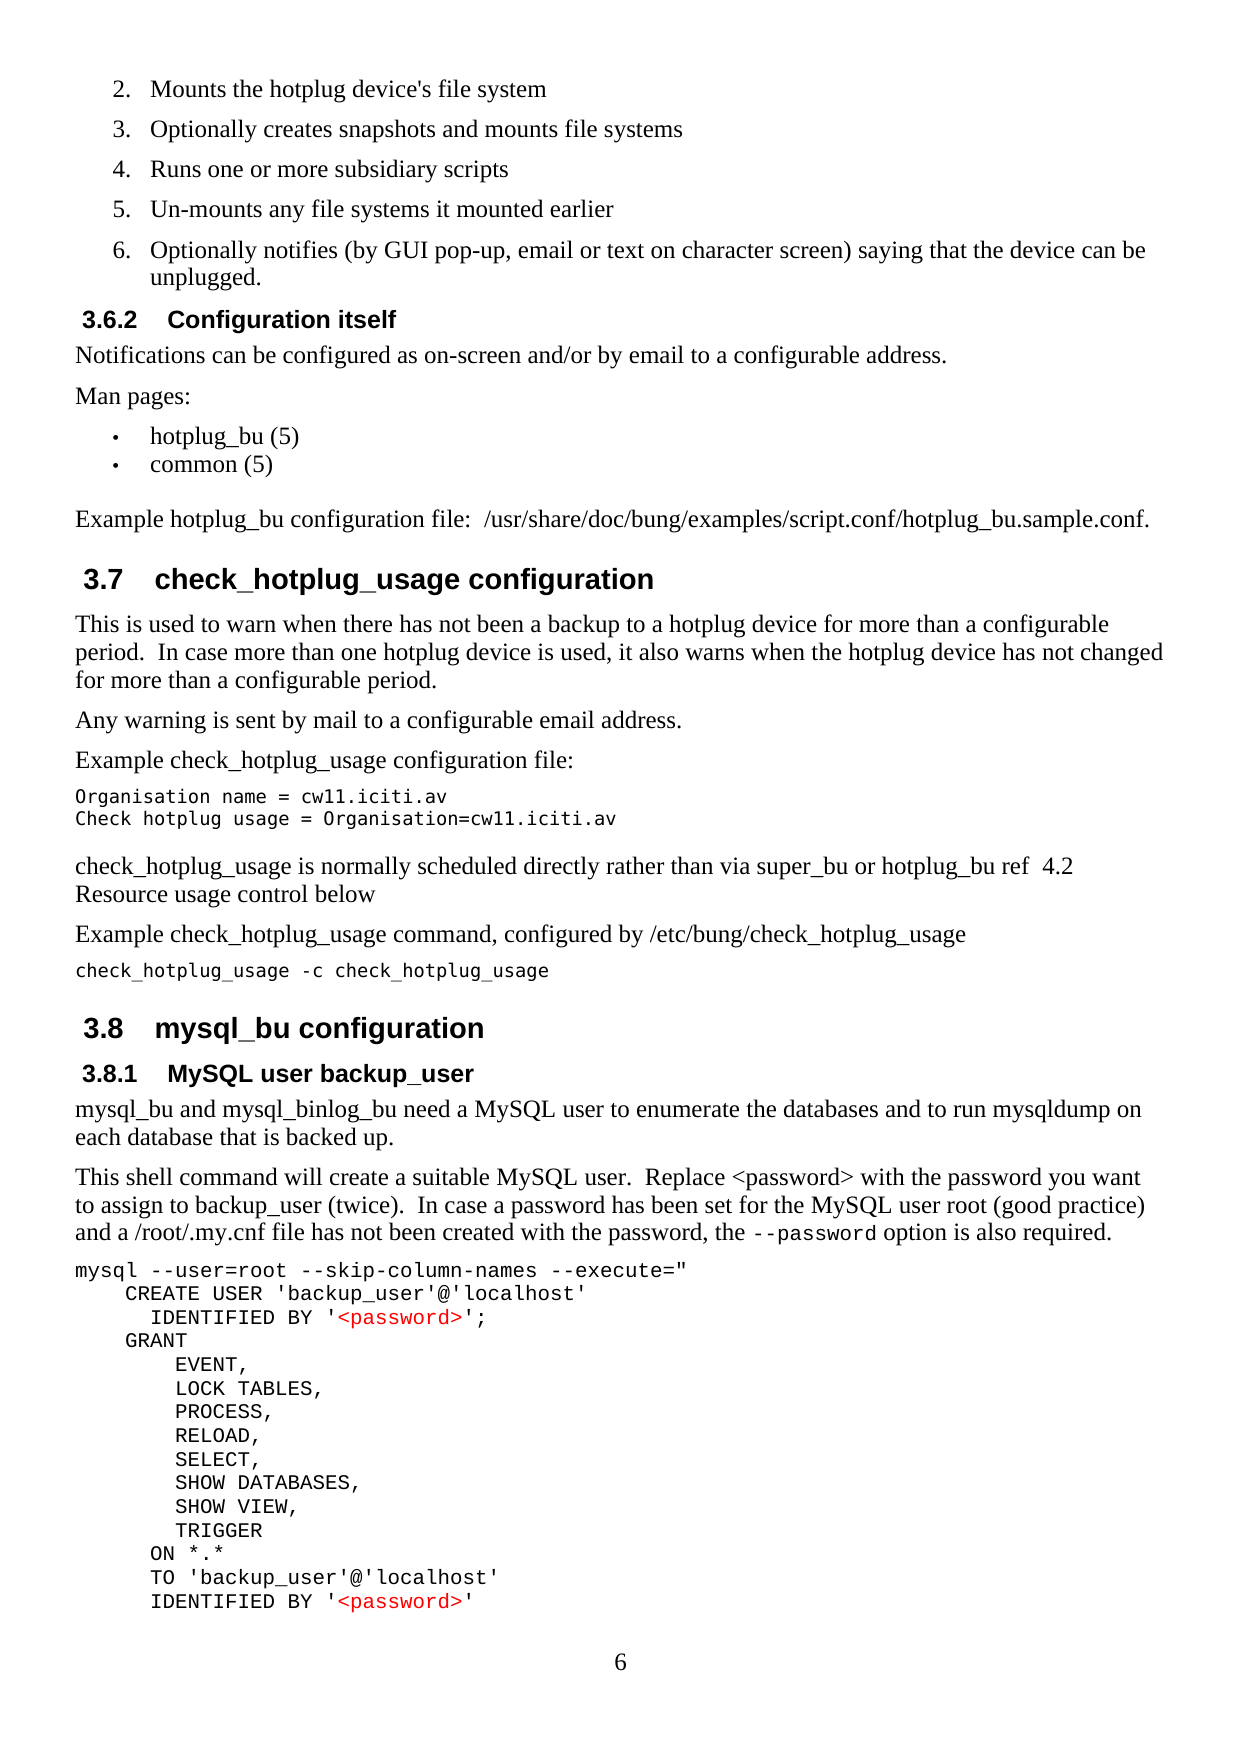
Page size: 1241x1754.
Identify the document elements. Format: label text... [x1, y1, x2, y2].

text Example hotplug_bu configuration file: /usr/share/doc/bung/examples/script.conf/hotplug_bu.sample.conf. [75, 505, 1166, 533]
text Example check_hotplug_usage command, configured by /etc/bung/check_hotplug_usage [75, 920, 1166, 948]
text ON *.* [75, 1543, 1166, 1567]
subtitle mysql_bu configuration [75, 1012, 1166, 1045]
text mysql_bu and mysql_binlog_bu need a MySQL user to enumerate the databases and to run mysqldump on each database that is backed up. [75, 1095, 1166, 1151]
text Check hotplug usage = Organisation=cw11.iciti.av [75, 808, 1166, 830]
text CREATE USER 'backup_user'@'localhost' [75, 1283, 1166, 1307]
text mysql --user=root --skip-column-names --execute=" [75, 1259, 1166, 1283]
text IDENTIFIED BY '<password>'; [75, 1307, 1166, 1331]
text TRIGGER [75, 1520, 1166, 1543]
list hotplug_bu (5) [112, 422, 1166, 450]
text TO 'backup_user'@'localhost' [75, 1567, 1166, 1591]
subtitle check_hotplug_usage configuration [75, 563, 1166, 596]
text Notifications can be configured as on-screen and/or by email to a configurable address. [75, 342, 1166, 369]
text This is used to warn when there has not been a backup to a hotplug device for more than a configurable period. In case more than one hotplug device is used, it also warns when the hotplug device has not changed for more than a configurable period. [75, 611, 1166, 694]
text SHOW DATABASES, [75, 1472, 1166, 1496]
subtitle Configuration itself [75, 306, 1166, 334]
list Optionally notifies (by GUI pop-up, email or text on character screen) saying that the device can be unplugged. [112, 236, 1166, 291]
text EVENT, [75, 1354, 1166, 1378]
text Example check_hotplug_usage configuration file: [75, 746, 1166, 774]
text GRANT [75, 1331, 1166, 1354]
text Man pages: [75, 382, 1166, 409]
text SHOW VIEW, [75, 1496, 1166, 1520]
subtitle MySQL user backup_user [75, 1060, 1166, 1088]
list Un-mounts any file systems it mounted earlier [112, 196, 1166, 223]
text check_hotplug_usage is normally scheduled directly rather than via super_bu or hotplug_bu ref 4.2 Resource usage control below [75, 852, 1166, 908]
text RELOAD, [75, 1425, 1166, 1449]
list Optionally creates snapshots and mounts file systems [112, 115, 1166, 143]
list Mounts the hotplug device's file system [112, 75, 1166, 103]
text Any warning is sent by mail to a configurable email address. [75, 706, 1166, 734]
text PROCESS, [75, 1401, 1166, 1425]
text LOCK TABLES, [75, 1378, 1166, 1401]
text SELECT, [75, 1449, 1166, 1472]
text This shell command will create a suitable MySQL user. Replace <password> with the password you want to assign to backup_user (twice). In case a password has been set for the MySQL user root (good practice) and a /root/.my.cnf file has not been created with the password, the --password option is also required. [75, 1163, 1166, 1247]
text Organisation name = cw11.iciti.av [75, 787, 1166, 808]
text IDENTIFIED BY '<password>' [75, 1591, 1166, 1614]
text check_hotplug_usage -c check_hotplug_usage [75, 960, 1166, 982]
list common (5) [112, 450, 1166, 477]
list Runs one or more subsidiary scripts [112, 155, 1166, 183]
